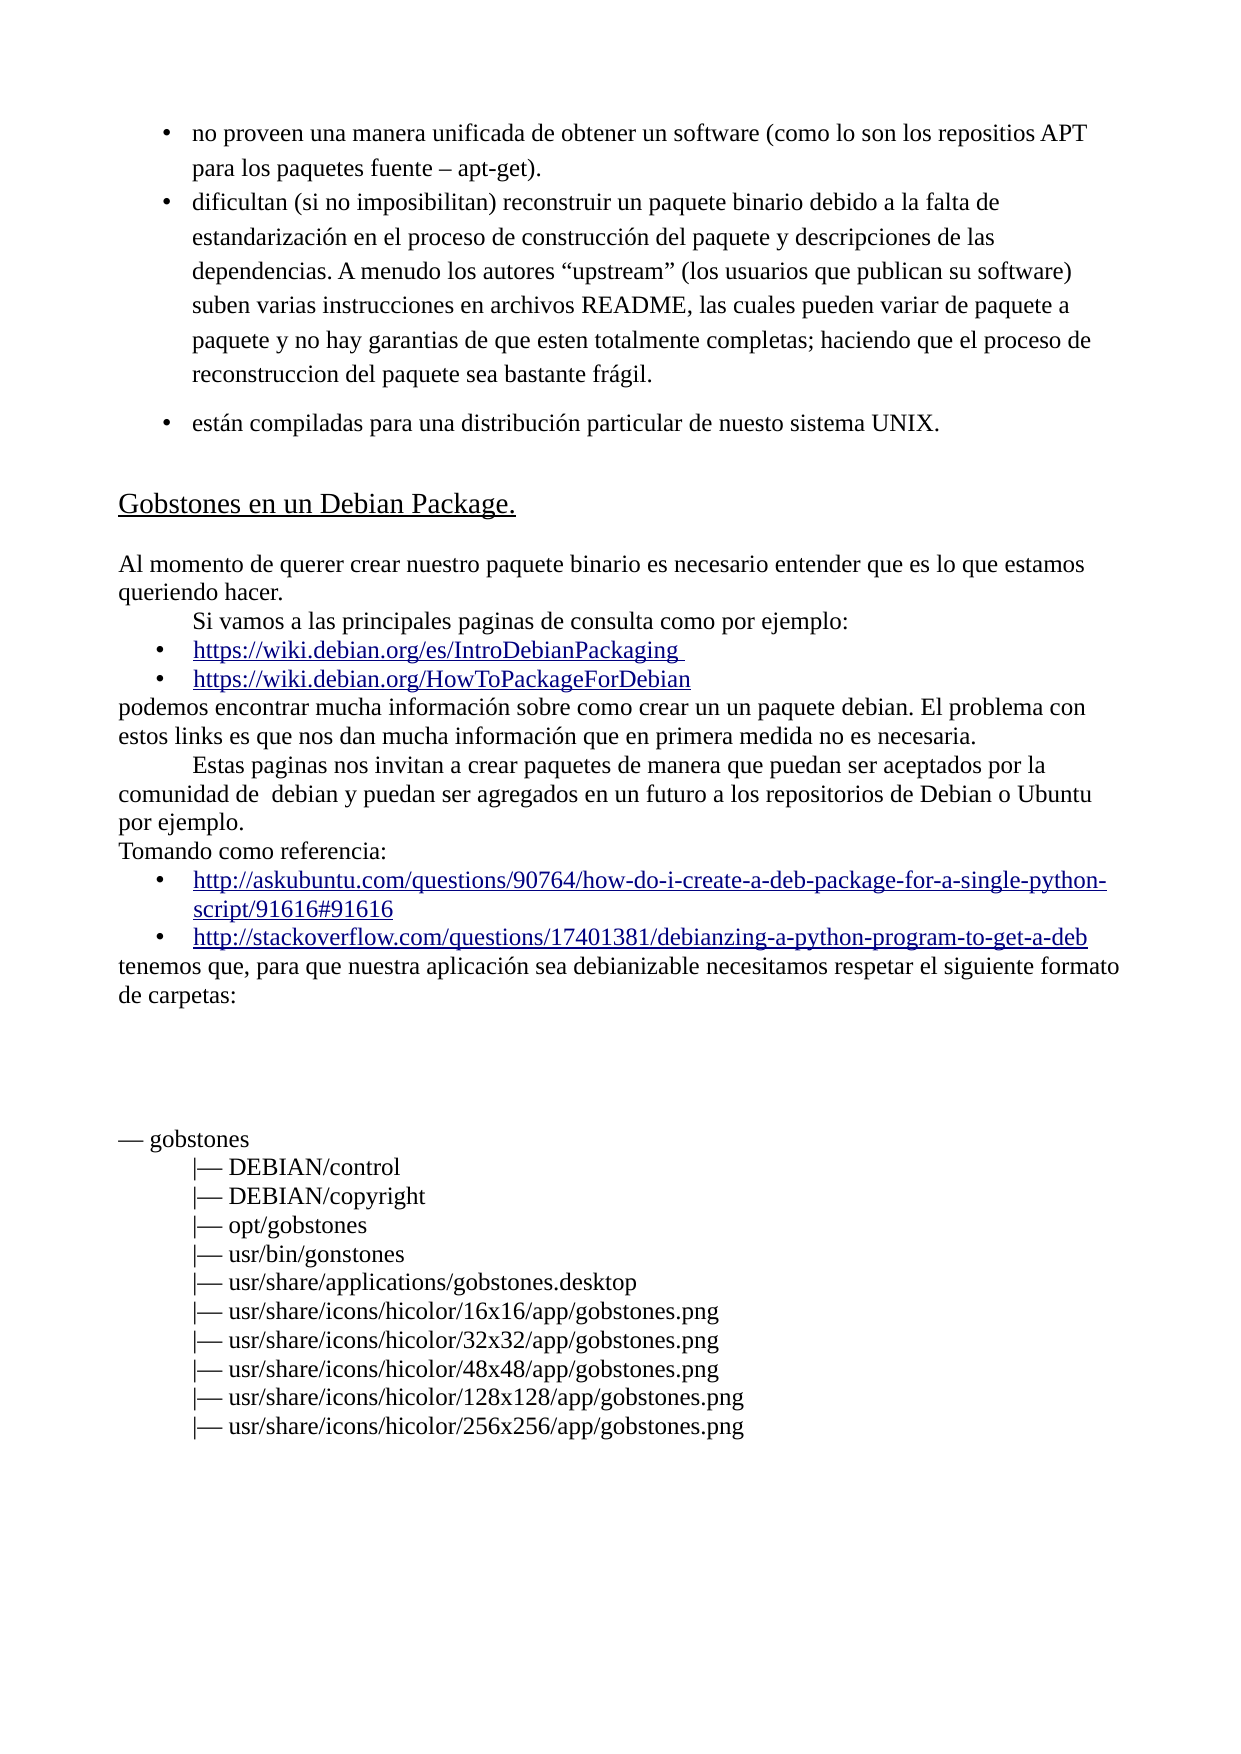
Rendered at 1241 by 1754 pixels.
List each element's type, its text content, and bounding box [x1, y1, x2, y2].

text Al momento de querer crear nuestro paquete binario es necesario entender que es lo que estamos queriendo hacer. [118, 549, 1122, 606]
text |— usr/share/icons/hicolor/32x32/app/gobstones.png [118, 1325, 1122, 1354]
text |— opt/gobstones [118, 1210, 1122, 1239]
list están compiladas para una distribución particular de nuesto sistema UNIX. [162, 408, 1122, 437]
text Tomando como referencia: [118, 836, 1122, 865]
text tenemos que, para que nuestra aplicación sea debianizable necesitamos respetar el siguiente formato de carpetas: [118, 951, 1122, 1009]
text |— usr/share/icons/hicolor/16x16/app/gobstones.png [118, 1296, 1122, 1325]
list https://wiki.debian.org/es/IntroDebianPackaging [156, 635, 1122, 664]
text |— usr/share/icons/hicolor/256x256/app/gobstones.png [118, 1411, 1122, 1440]
text Gobstones en un Debian Package. [118, 486, 1122, 520]
list no proveen una manera unificada de obtener un software (como lo son los repositios APT para los paquetes fuente – apt-get). [162, 118, 1122, 181]
list dificultan (si no imposibilitan) reconstruir un paquete binario debido a la falta de estandarización en el proceso de construcción del paquete y descripciones de las dependencias. A menudo los autores “upstream” (los usuarios que publican su software) suben varias instrucciones en archivos README, las cuales pueden variar de paquete a paquete y no hay garantias de que esten totalmente completas; haciendo que el proceso de reconstruccion del paquete sea bastante frágil. [162, 187, 1122, 388]
list http://stackoverflow.com/questions/17401381/debianzing-a-python-program-to-get-a-deb [156, 922, 1122, 951]
text |— DEBIAN/control [118, 1152, 1122, 1181]
text — gobstones [118, 1124, 1122, 1152]
text podemos encontrar mucha información sobre como crear un un paquete debian. El problema con estos links es que nos dan mucha información que en primera medida no es necesaria. [118, 692, 1122, 750]
text |— usr/bin/gonstones [118, 1239, 1122, 1267]
text |— DEBIAN/copyright [118, 1181, 1122, 1210]
list https://wiki.debian.org/HowToPackageForDebian [156, 664, 1122, 692]
text |— usr/share/icons/hicolor/128x128/app/gobstones.png [118, 1382, 1122, 1411]
text |— usr/share/icons/hicolor/48x48/app/gobstones.png [118, 1354, 1122, 1382]
text Si vamos a las principales paginas de consulta como por ejemplo: [118, 606, 1122, 635]
list http://askubuntu.com/questions/90764/how-do-i-create-a-deb-package-for-a-single-python-script/91616#91616 [156, 865, 1122, 922]
text Estas paginas nos invitan a crear paquetes de manera que puedan ser aceptados por la comunidad de debian y puedan ser agregados en un futuro a los repositorios de Debian o Ubuntu por ejemplo. [118, 750, 1122, 836]
text |— usr/share/applications/gobstones.desktop [118, 1267, 1122, 1296]
